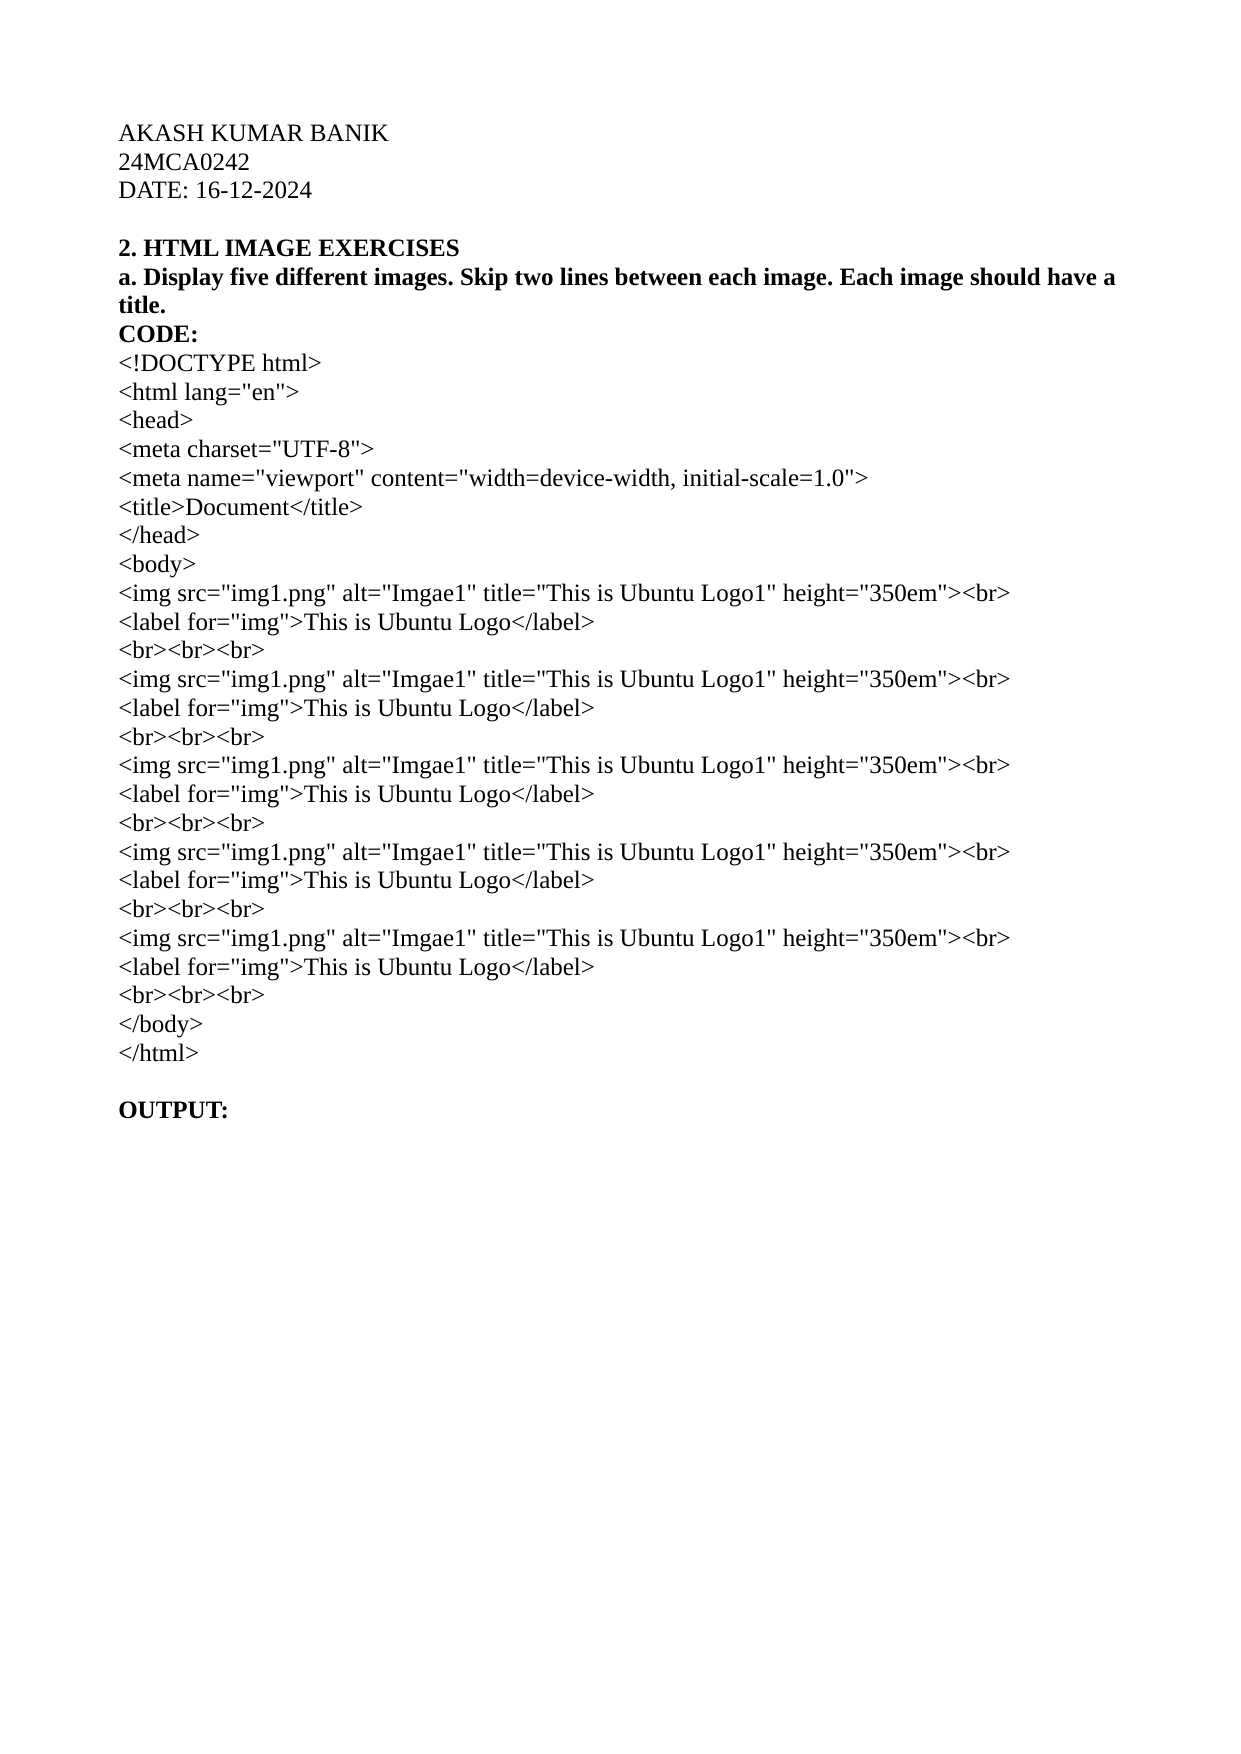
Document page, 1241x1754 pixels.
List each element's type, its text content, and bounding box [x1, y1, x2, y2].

text <img src="img1.png" alt="Imgae1" title="This is Ubuntu Logo1" height="350em"><br> [118, 751, 1122, 779]
text <label for="img">This is Ubuntu Logo</label> [118, 607, 1122, 636]
text <img src="img1.png" alt="Imgae1" title="This is Ubuntu Logo1" height="350em"><br> [118, 578, 1122, 607]
text <title>Document</title> [118, 492, 1122, 521]
text <meta name="viewport" content="width=device-width, initial-scale=1.0"> [118, 463, 1122, 492]
text <img src="img1.png" alt="Imgae1" title="This is Ubuntu Logo1" height="350em"><br> [118, 837, 1122, 866]
text <head> [118, 406, 1122, 434]
text AKASH KUMAR BANIK [118, 118, 1122, 147]
text <img src="img1.png" alt="Imgae1" title="This is Ubuntu Logo1" height="350em"><br> [118, 664, 1122, 693]
text <br><br><br> [118, 894, 1122, 923]
text <label for="img">This is Ubuntu Logo</label> [118, 779, 1122, 808]
text </head> [118, 521, 1122, 549]
text 24MCA0242 [118, 147, 1122, 176]
text <!DOCTYPE html> [118, 348, 1122, 377]
text <br><br><br> [118, 636, 1122, 664]
text <br><br><br> [118, 808, 1122, 837]
text <label for="img">This is Ubuntu Logo</label> [118, 866, 1122, 894]
text CODE: [118, 319, 1122, 348]
text <br><br><br> [118, 981, 1122, 1009]
text <body> [118, 549, 1122, 578]
text a. Display five different images. Skip two lines between each image. Each image should have a title. [118, 262, 1122, 319]
text <br><br><br> [118, 722, 1122, 751]
text </html> [118, 1038, 1122, 1067]
text <img src="img1.png" alt="Imgae1" title="This is Ubuntu Logo1" height="350em"><br> [118, 923, 1122, 952]
text DATE: 16-12-2024 [118, 176, 1122, 204]
text <label for="img">This is Ubuntu Logo</label> [118, 952, 1122, 981]
text <meta charset="UTF-8"> [118, 434, 1122, 463]
text <html lang="en"> [118, 377, 1122, 406]
text OUTPUT: [118, 1096, 1122, 1124]
text 2. HTML IMAGE EXERCISES [118, 233, 1122, 262]
text <label for="img">This is Ubuntu Logo</label> [118, 693, 1122, 722]
text </body> [118, 1009, 1122, 1038]
